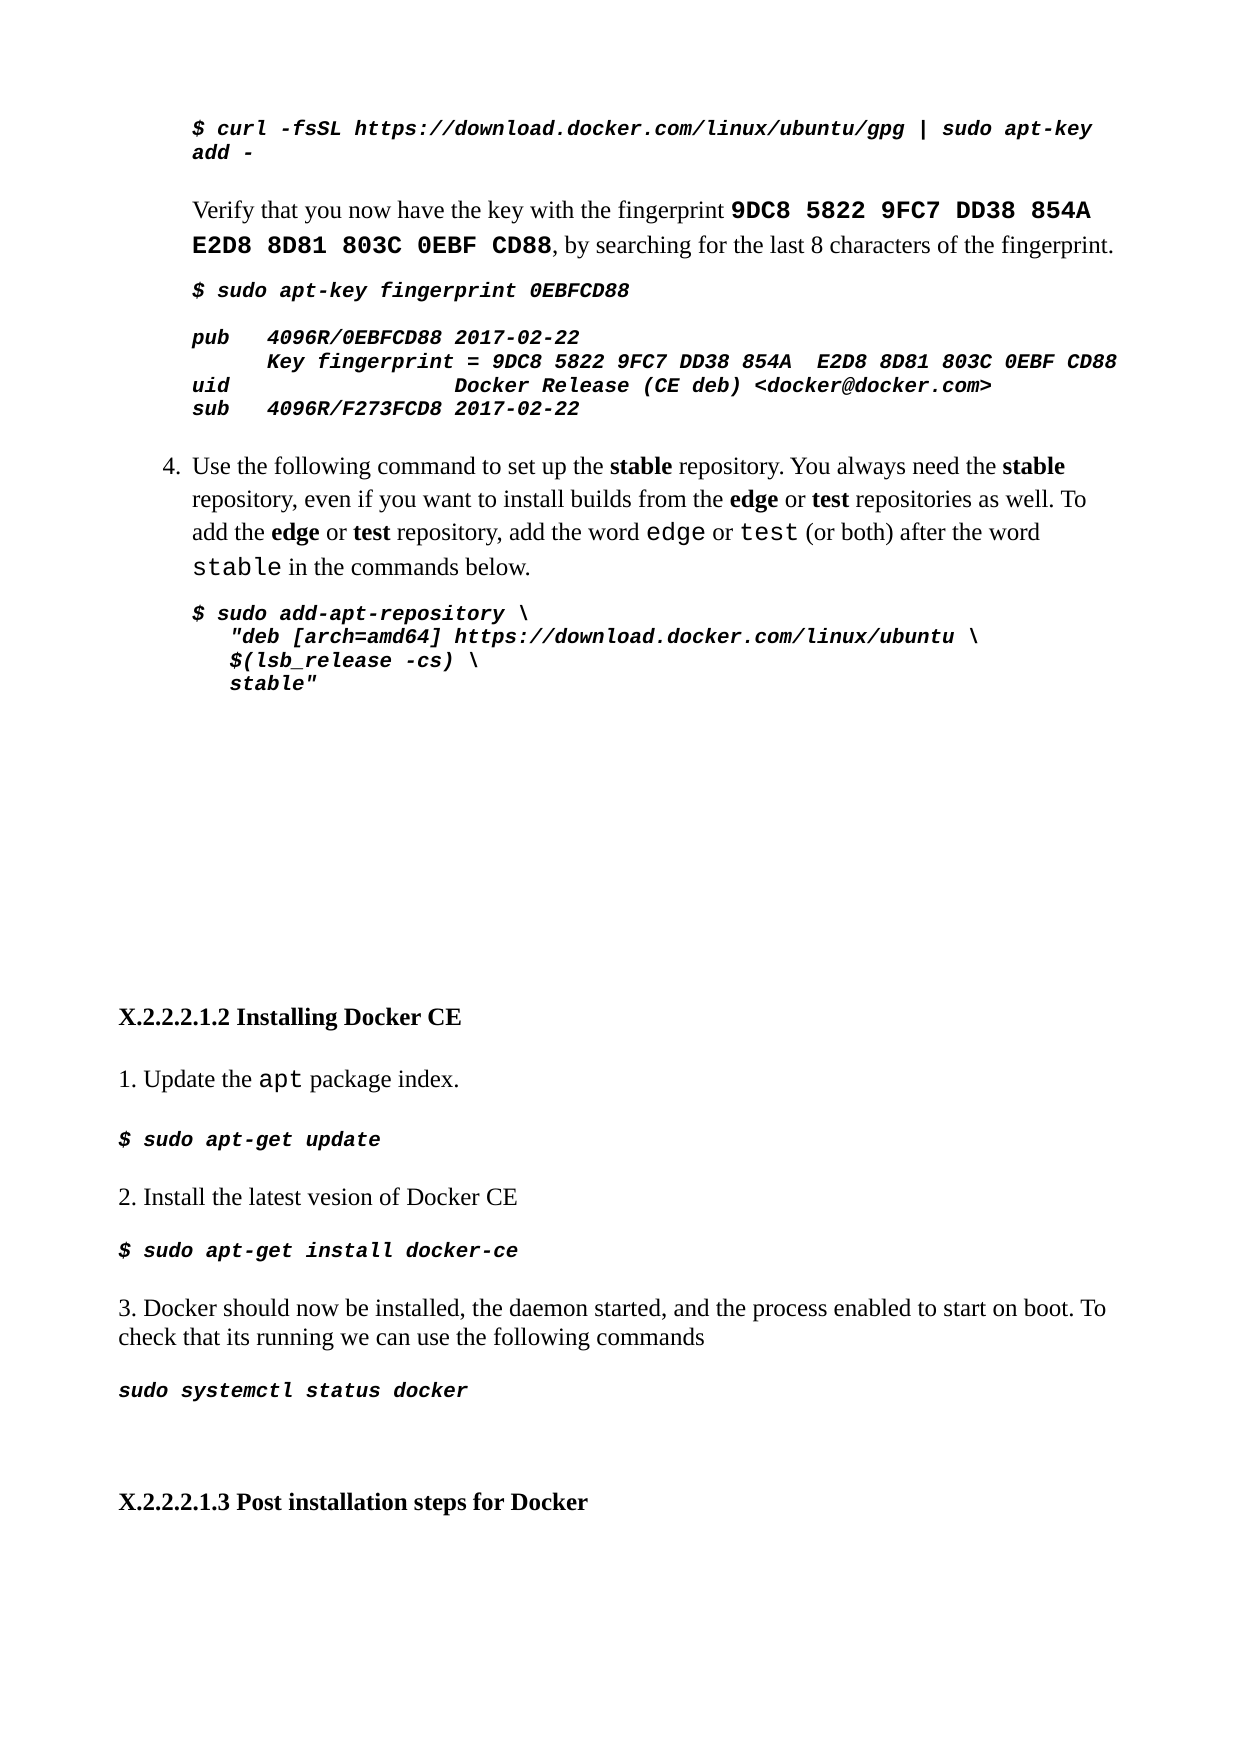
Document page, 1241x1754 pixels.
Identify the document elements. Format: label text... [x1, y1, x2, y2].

list Use the following command to set up the stable repository. You always need the stable repository, even if you want to install builds from the edge or test repositories as well. To add the edge or test repository, add the word edge or test (or both) after the word stable in the commands below. [162, 451, 1122, 583]
text $ sudo apt-get update [118, 1129, 1122, 1153]
text $ sudo apt-get install docker-ce [118, 1240, 1122, 1264]
list "deb [arch=amd64] https://download.docker.com/linux/ubuntu \ [162, 626, 1122, 650]
text 1. Update the apt package index. [118, 1064, 1063, 1095]
list uid Docker Release (CE deb) <docker@docker.com> [162, 374, 1122, 398]
text X.2.2.2.1.3 Post installation steps for Docker [118, 1487, 1063, 1515]
list Key fingerprint = 9DC8 5822 9FC7 DD38 854A E2D8 8D81 803C 0EBF CD88 [162, 351, 1122, 374]
list sub 4096R/F273FCD8 2017-02-22 [162, 398, 1122, 422]
list stable" [162, 673, 1122, 697]
list $(lsb_release -cs) \ [162, 650, 1122, 673]
list pub 4096R/0EBFCD88 2017-02-22 [162, 327, 1122, 351]
text X.2.2.2.1.2 Installing Docker CE [118, 1002, 1063, 1030]
list $ sudo apt-key fingerprint 0EBFCD88 [162, 280, 1122, 304]
text 2. Install the latest vesion of Docker CE [118, 1182, 1122, 1211]
text 3. Docker should now be installed, the daemon started, and the process enabled to start on boot. To check that its running we can use the following commands [118, 1293, 1122, 1351]
text sudo systemctl status docker [118, 1380, 1122, 1404]
list Verify that you now have the key with the fingerprint 9DC8 5822 9FC7 DD38 854A E2D8 8D81 803C 0EBF CD88, by searching for the last 8 characters of the fingerprint. [162, 195, 1122, 261]
list $ curl -fsSL https://download.docker.com/linux/ubuntu/gpg | sudo apt-key add - [162, 118, 1122, 165]
list $ sudo add-apt-repository \ [162, 602, 1122, 626]
